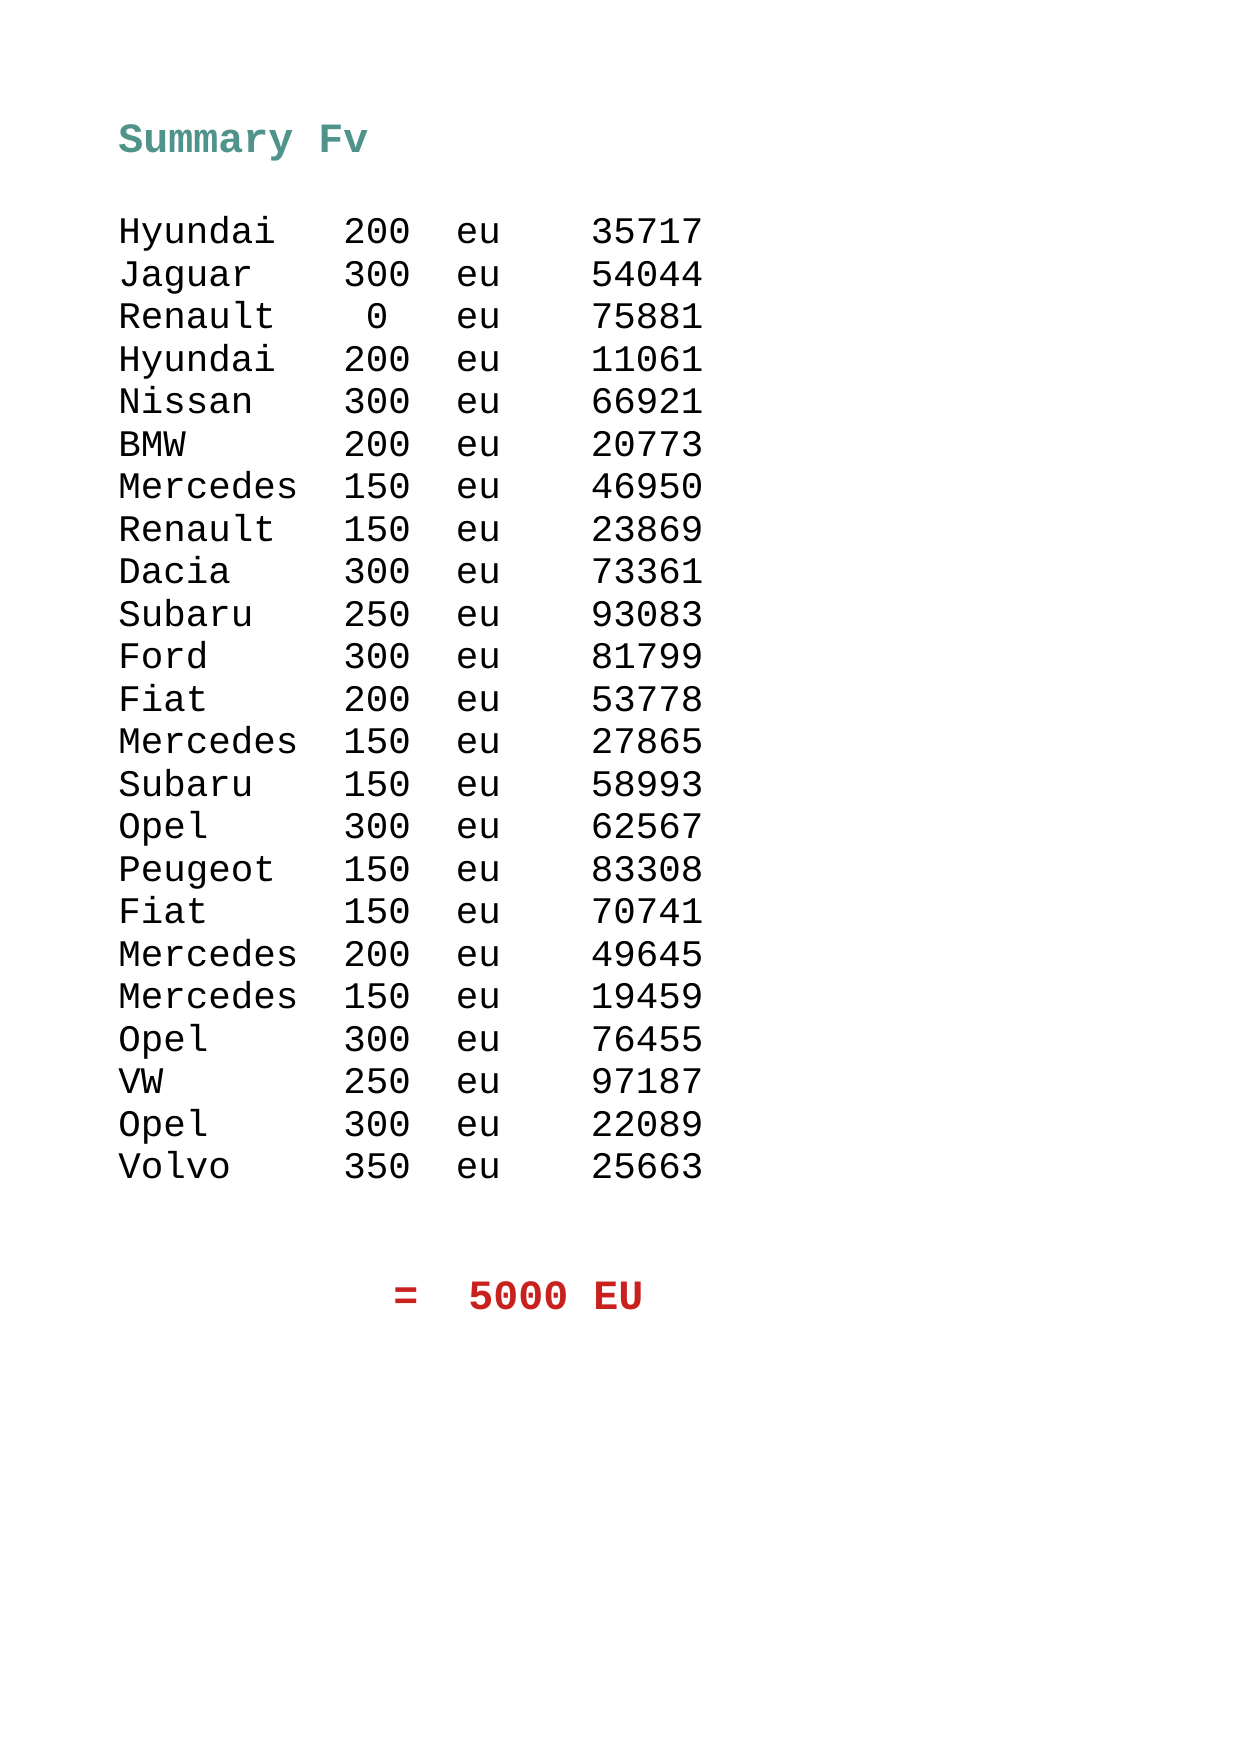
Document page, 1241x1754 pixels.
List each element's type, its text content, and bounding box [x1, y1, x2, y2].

text Jaguar 300 eu 54044 [118, 255, 1122, 297]
text Renault 0 eu 75881 [118, 297, 1122, 340]
text Fiat 200 eu 53778 [118, 680, 1122, 722]
text Mercedes 200 eu 49645 [118, 935, 1122, 977]
text Dacia 300 eu 73361 [118, 552, 1122, 595]
text Mercedes 150 eu 46950 [118, 467, 1122, 510]
text VW 250 eu 97187 [118, 1062, 1122, 1105]
text Ford 300 eu 81799 [118, 637, 1122, 680]
text Mercedes 150 eu 27865 [118, 722, 1122, 765]
text Opel 300 eu 76455 [118, 1020, 1122, 1062]
text = 5000 EU [118, 1275, 1122, 1322]
text Hyundai 200 eu 35717 [118, 212, 1122, 255]
text Subaru 150 eu 58993 [118, 765, 1122, 807]
text Opel 300 eu 62567 [118, 807, 1122, 850]
text Fiat 150 eu 70741 [118, 892, 1122, 935]
text Subaru 250 eu 93083 [118, 595, 1122, 637]
text Peugeot 150 eu 83308 [118, 850, 1122, 892]
text Summary Fv [118, 118, 1122, 165]
text Volvo 350 eu 25663 [118, 1147, 1122, 1190]
text BMW 200 eu 20773 [118, 425, 1122, 467]
text Mercedes 150 eu 19459 [118, 977, 1122, 1020]
text Opel 300 eu 22089 [118, 1105, 1122, 1147]
text Nissan 300 eu 66921 [118, 382, 1122, 425]
text Renault 150 eu 23869 [118, 510, 1122, 552]
text Hyundai 200 eu 11061 [118, 340, 1122, 382]
